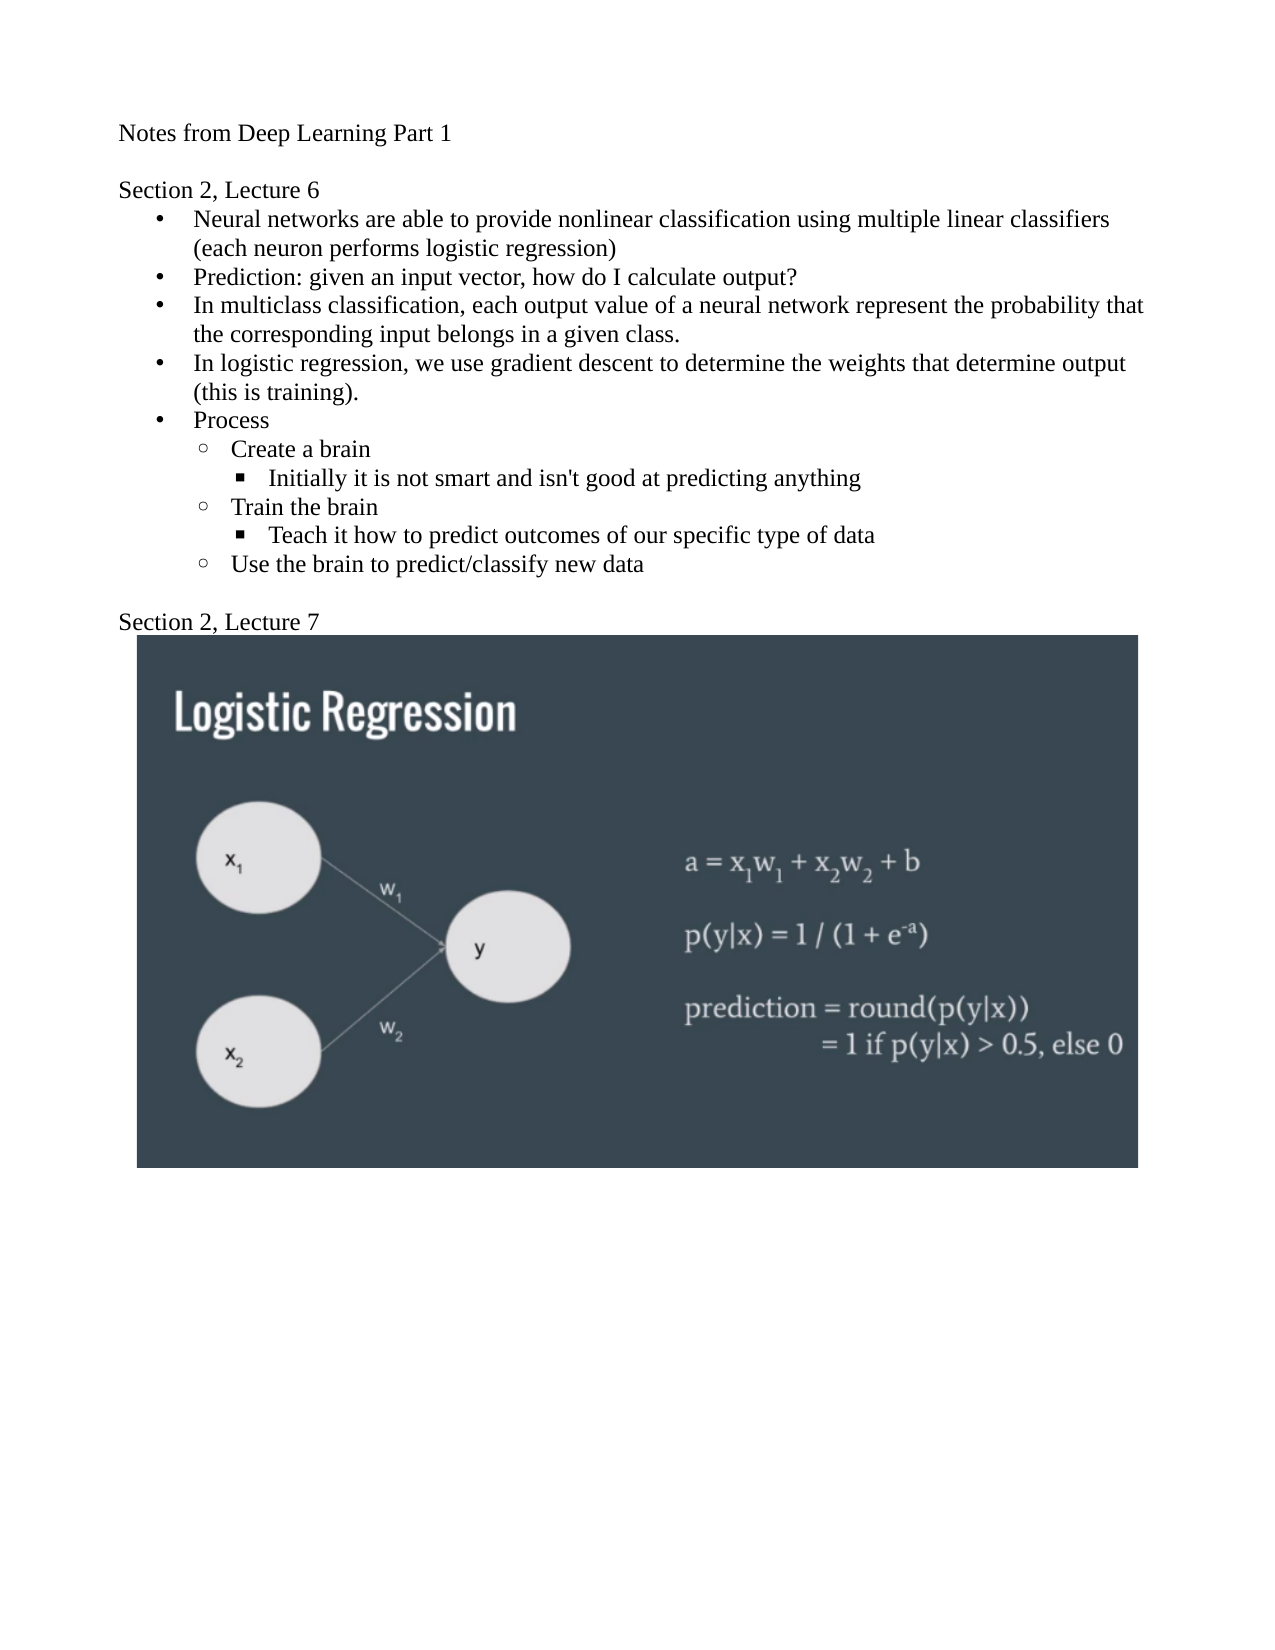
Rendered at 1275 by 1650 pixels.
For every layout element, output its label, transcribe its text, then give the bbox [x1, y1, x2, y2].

list In multiclass classification, each output value of a neural network represent the probability that the corresponding input belongs in a given class. [156, 291, 1157, 348]
list Process [156, 406, 1157, 434]
list Train the brain [193, 492, 1157, 521]
text Section 2, Lecture 7 [118, 607, 1157, 636]
list Neural networks are able to provide nonlinear classification using multiple linear classifiers (each neuron performs logistic regression) [156, 204, 1157, 262]
text Notes from Deep Learning Part 1 [118, 118, 1157, 147]
list Use the brain to predict/classify new data [193, 549, 1157, 578]
list Initially it is not smart and isn't good at predicting anything [231, 463, 1157, 492]
list In logistic regression, we use gradient descent to determine the weights that determine output (this is training). [156, 348, 1157, 406]
list Teach it how to predict outcomes of our specific type of data [231, 521, 1157, 549]
picture [136, 635, 1139, 1168]
list Create a brain [193, 434, 1157, 463]
text Section 2, Lecture 6 [118, 176, 1157, 204]
list Prediction: given an input vector, how do I calculate output? [156, 262, 1157, 291]
